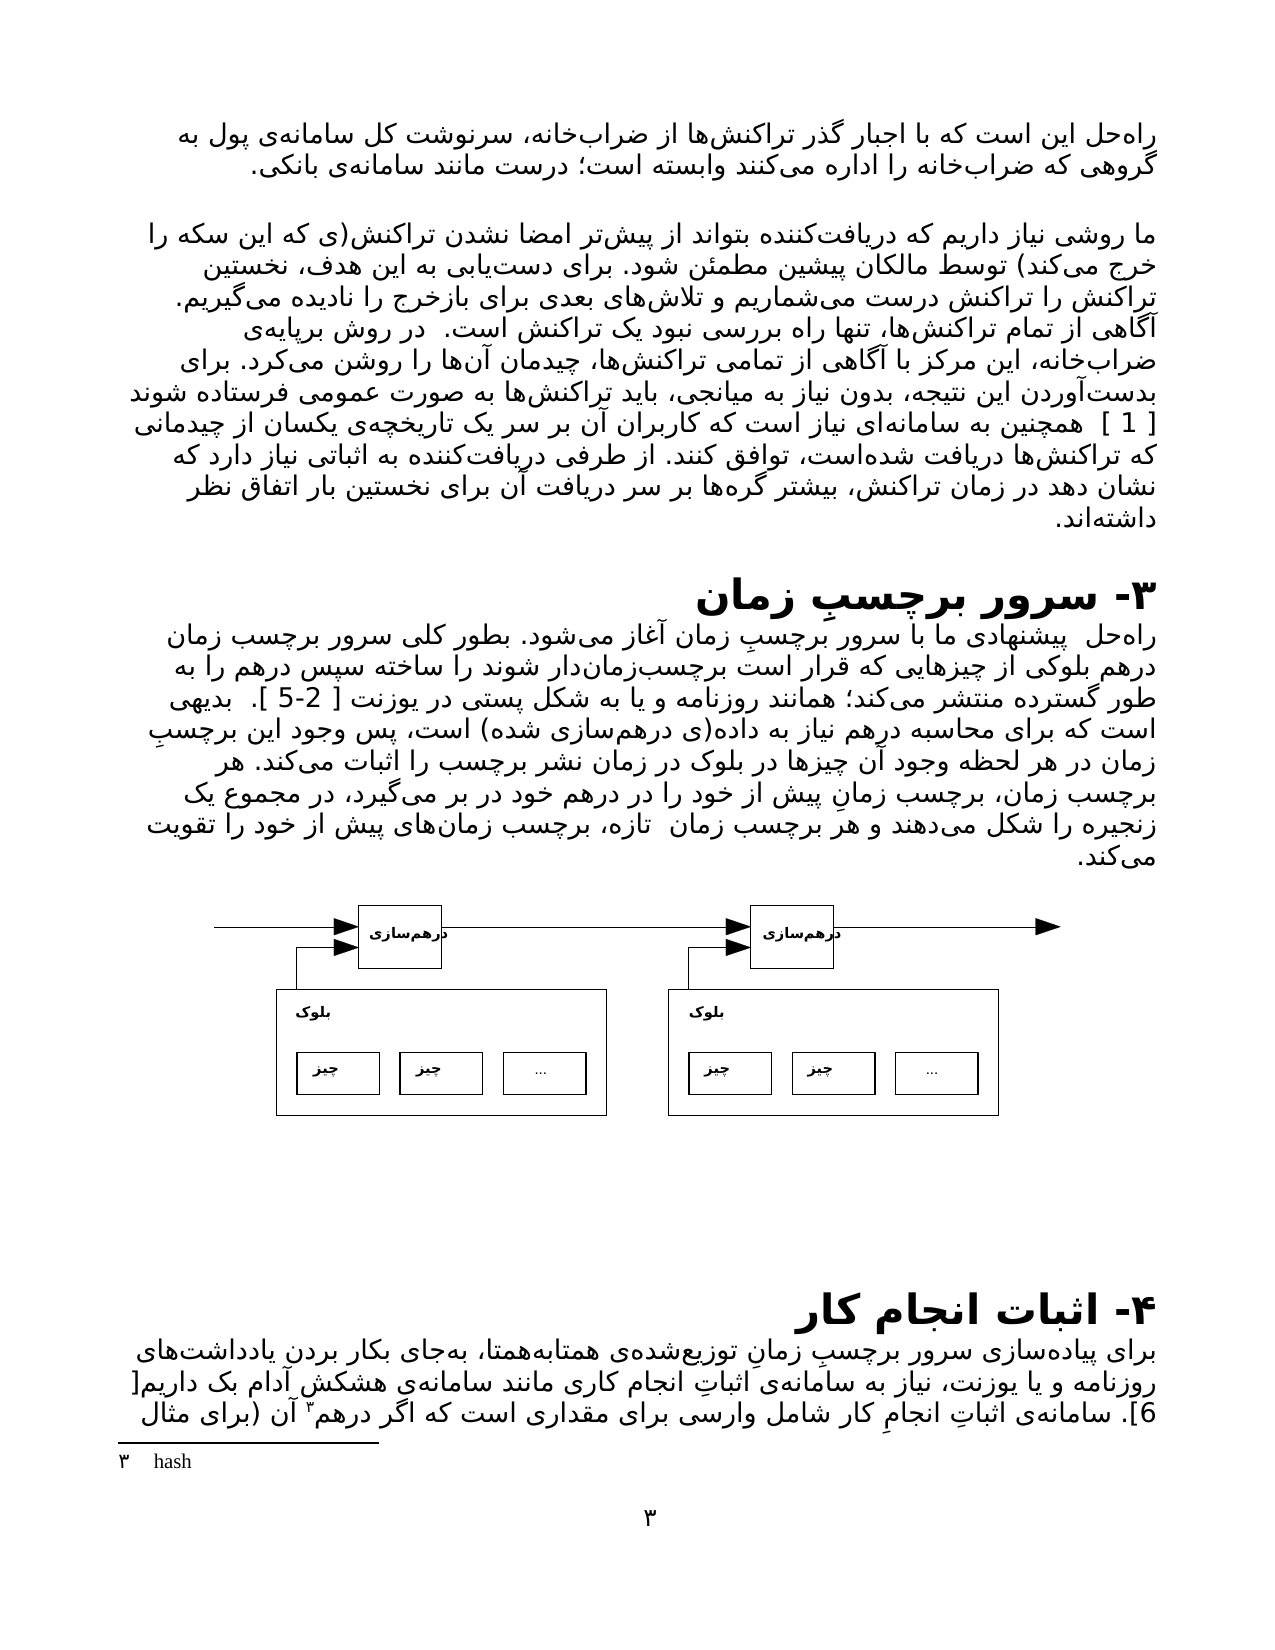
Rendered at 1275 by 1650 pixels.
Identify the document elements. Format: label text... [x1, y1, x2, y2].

text برای پیاده‌سازی سرور برچسبِ زمان‌ِ توزیع‌شده‌ی همتابه‌همتا، به‌جای بکار بردن یادداشت‌های روزنامه و یا یوزنت، نیاز به سامانه‌ی اثباتِ انجام کاری مانند سامانه‌ی هشکش آدام بک داریم[6]. سامانه‌ی اثباتِ انجامِ کار شامل وارسی برای مقداری است که اگر درهم آن (برای مثال 256-SHA ) محاسبه شَوَد، با تعدادی بیت (با مقدار) صفر آغاز ‌می‌شود. میانگین کار مورد نیاز، نمایی و از توان تعداد بیت‌های مقدار-صفر خواسته شده است و با انجام تنها یک درهم‌سازی قابل راستی‌آزمایی است. [118, 1334, 1157, 1429]
text ۳- سرور برچسبِ زمان [118, 571, 1157, 619]
text راه‌حل این است که با اجبار گذر تراکنش‌ها از ضراب‌خانه، سرنوشت کل سامانه‌ی پول به گروهی که ضراب‌خانه را اداره می‌کنند وابسته‌ است؛ درست مانند سامانه‌ی بانکی. [118, 118, 1157, 181]
text ۴- اثبات انجام کار [118, 1286, 1157, 1334]
text راه‌حل پیشنهادی ما با سرور برچسبِ زمان‌ آغاز می‌شود. بطور کلی سرور برچسب زمان‌ درهم بلوکی از چیزهایی که قرار است برچسب‌زمان‌دار شوند را ساخته سپس درهم را به طور گسترده منتشر می‌کند؛ همانند روزنامه و یا به شکل پستی در یوزنت [ 2-5 ]. بدیهی است که برای محاسبه درهم نیاز به داده‌(ی درهم‌سازی شده) است، پس وجود این برچسبِ زمان در هر لحظه وجود آن چیزها در بلوک در زمان نشر برچسب را اثبات می‌کند. هر برچسب زمان، برچسب زمانِ پیش از خود را در درهم خود در بر می‌گیرد، در مجموع یک زنجیره را شکل می‌دهند و هر برچسب زمان تازه، برچسب‌ زمان‌های پیش از خود را تقویت می‌کند. [118, 619, 1157, 872]
text ما روشی نیاز داریم که دریافت‌کننده بتواند از پیش‌تر امضا نشدن تراکنش‌(ی که این سکه را خرج می‌کند) توسط مالکان پیشین مطمئن شود. برای دست‌یابی به این هدف، نخستین تراکنش را تراکنش درست می‌شماریم و تلاش‌های بعدی برای بازخرج را نادیده می‌گیریم. آگاهی از تمام تراکنش‌ها، تنها راه بررسی نبود یک تراکنش است. در روش برپایه‌ی ضراب‌خانه، این مرکز با آگاهی از تمامی تراکنش‌ها، چیدمان آن‌ها را روشن می‌کرد. برای بدست‌آوردن این نتیجه، بدون نیاز به میانجی، باید تراکنش‌ها به صورت عمومی فرستاده شوند [ 1 ] همچنین به سامانه‌ای نیاز است که کاربران آن بر سر یک تاریخچه‌ی یکسان از چیدمانی که تراکنش‌ها دریافت شده‌است، توافق کنند. از طرفی دریافت‌کننده به اثباتی نیاز دارد که نشان دهد در زمان تراکنش، بیشتر گره‌ها بر سر دریافت آن برای نخستین بار اتفاق نظر داشته‌اند. [118, 218, 1157, 534]
text hash [118, 1449, 1157, 1473]
